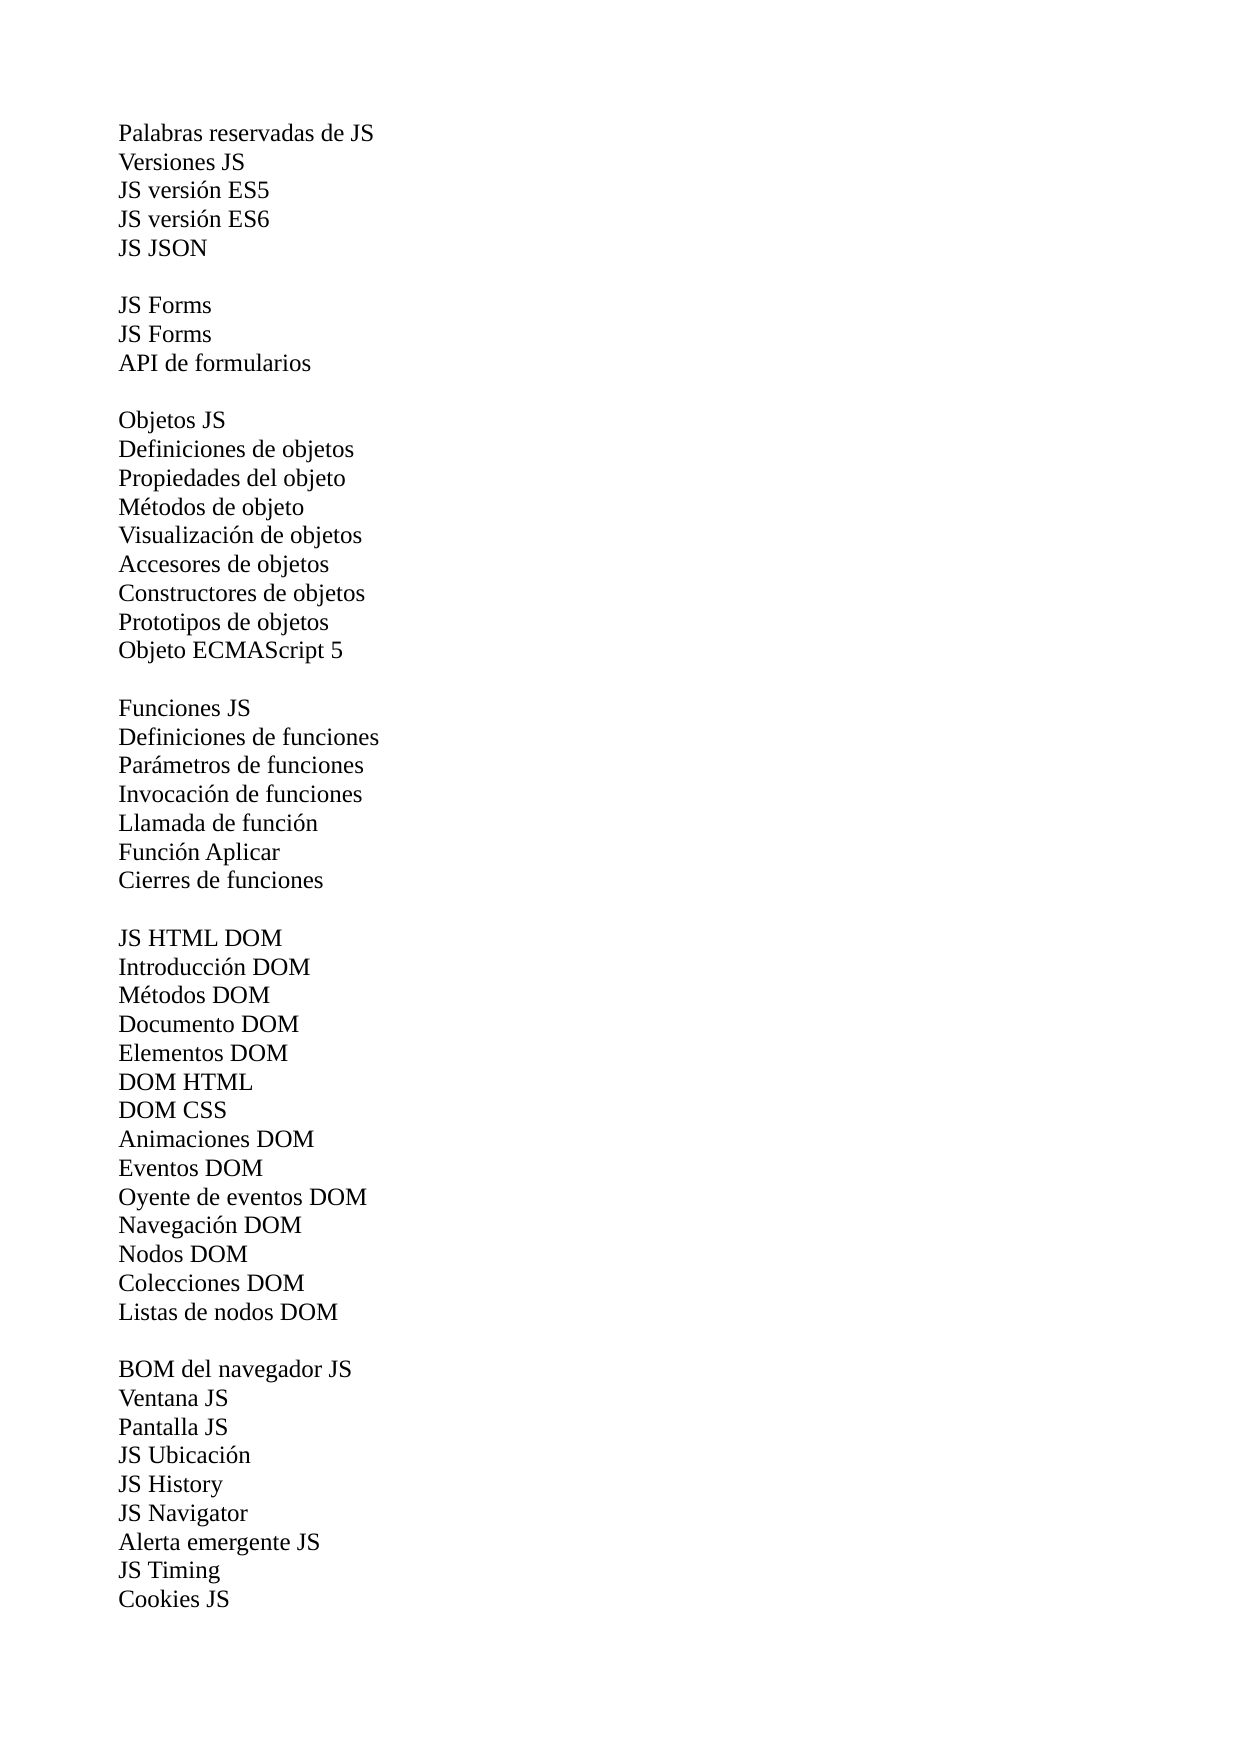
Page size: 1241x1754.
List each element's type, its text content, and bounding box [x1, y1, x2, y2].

text Elementos DOM [118, 1038, 1122, 1067]
text JS Timing [118, 1556, 1122, 1584]
text Colecciones DOM [118, 1268, 1122, 1297]
text Llamada de función [118, 808, 1122, 837]
text JS Forms [118, 319, 1122, 348]
text Definiciones de objetos [118, 434, 1122, 463]
text JS Navigator [118, 1498, 1122, 1527]
text JS HTML DOM [118, 923, 1122, 952]
text Cierres de funciones [118, 866, 1122, 894]
text JS History [118, 1469, 1122, 1498]
text Documento DOM [118, 1009, 1122, 1038]
text Funciones JS [118, 693, 1122, 722]
text Accesores de objetos [118, 549, 1122, 578]
text Palabras reservadas de JS [118, 118, 1122, 147]
text Propiedades del objeto [118, 463, 1122, 492]
text Invocación de funciones [118, 779, 1122, 808]
text Alerta emergente JS [118, 1527, 1122, 1556]
text Ventana JS [118, 1383, 1122, 1412]
text Eventos DOM [118, 1153, 1122, 1182]
text DOM HTML [118, 1067, 1122, 1096]
text Listas de nodos DOM [118, 1297, 1122, 1326]
text Introducción DOM [118, 952, 1122, 981]
text BOM del navegador JS [118, 1354, 1122, 1383]
text Definiciones de funciones [118, 722, 1122, 751]
text Pantalla JS [118, 1412, 1122, 1441]
text Objeto ECMAScript 5 [118, 636, 1122, 664]
text Parámetros de funciones [118, 751, 1122, 779]
text Oyente de eventos DOM [118, 1182, 1122, 1211]
text Visualización de objetos [118, 521, 1122, 549]
text Animaciones DOM [118, 1124, 1122, 1153]
text Cookies JS [118, 1584, 1122, 1613]
text Constructores de objetos [118, 578, 1122, 607]
text JS Ubicación [118, 1441, 1122, 1469]
text Nodos DOM [118, 1239, 1122, 1268]
text Función Aplicar [118, 837, 1122, 866]
text Métodos de objeto [118, 492, 1122, 521]
text DOM CSS [118, 1096, 1122, 1124]
text Prototipos de objetos [118, 607, 1122, 636]
text API de formularios [118, 348, 1122, 377]
text JS JSON [118, 233, 1122, 262]
text Métodos DOM [118, 981, 1122, 1009]
text JS versión ES6 [118, 204, 1122, 233]
text Navegación DOM [118, 1211, 1122, 1239]
text Versiones JS [118, 147, 1122, 176]
text JS versión ES5 [118, 176, 1122, 204]
text JS Forms [118, 291, 1122, 319]
text Objetos JS [118, 406, 1122, 434]
